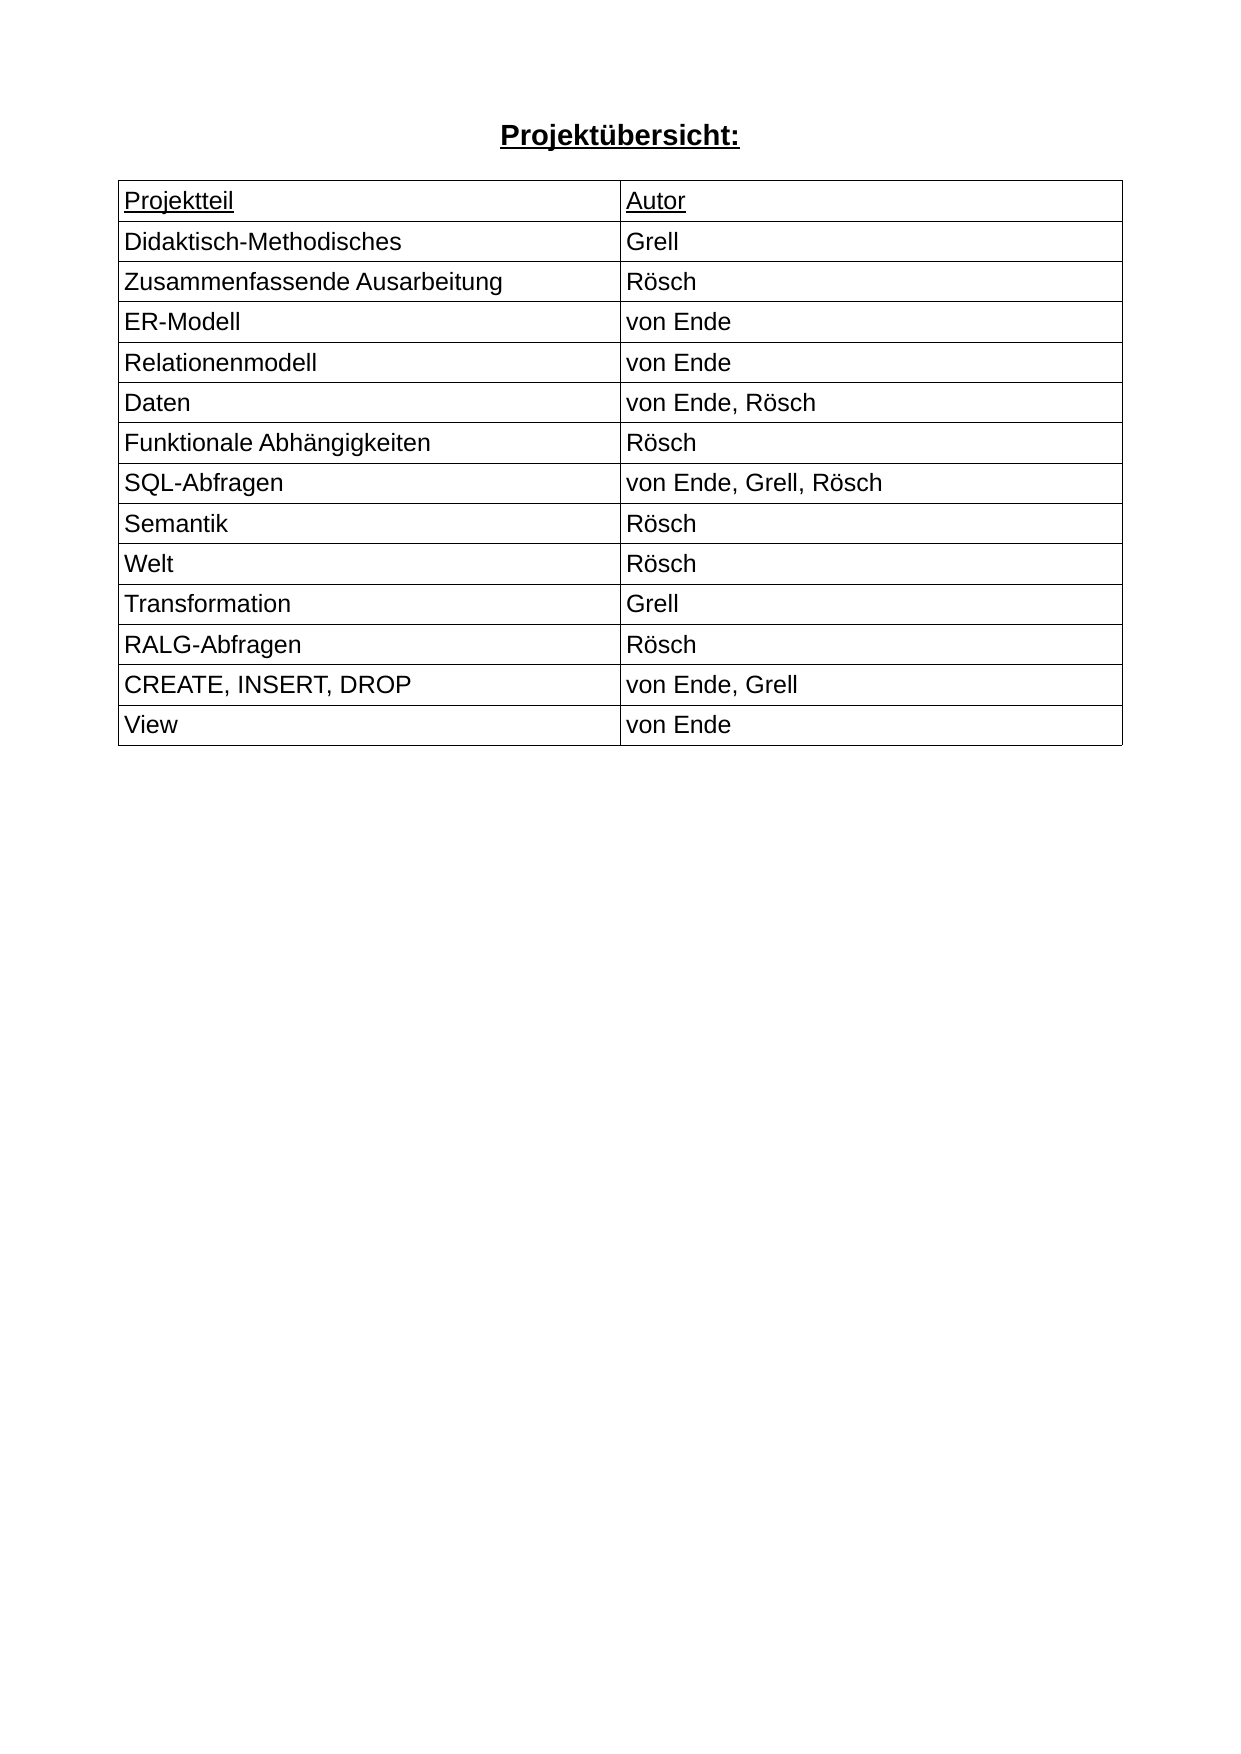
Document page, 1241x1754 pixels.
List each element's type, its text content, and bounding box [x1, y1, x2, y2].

table_cell von Ende, Rösch [621, 383, 1122, 422]
table_cell Rösch [621, 544, 1122, 583]
table_cell CREATE, INSERT, DROP [119, 665, 620, 704]
table_cell von Ende, Grell, Rösch [621, 464, 1122, 503]
table_cell View [119, 706, 620, 745]
table_header Projektteil [119, 181, 620, 221]
table_cell RALG-Abfragen [119, 625, 620, 664]
table_header Autor [621, 181, 1122, 221]
table_cell Relationenmodell [119, 343, 620, 382]
table_cell von Ende [621, 343, 1122, 382]
table_cell Rösch [621, 262, 1122, 301]
table_cell Transformation [119, 585, 620, 624]
table_cell Didaktisch-Methodisches [119, 222, 620, 261]
table_cell SQL-Abfragen [119, 464, 620, 503]
table_cell Daten [119, 383, 620, 422]
table_cell Zusammenfassende Ausarbeitung [119, 262, 620, 301]
table_cell Rösch [621, 423, 1122, 463]
table_cell ER-Modell [119, 302, 620, 342]
table_cell Welt [119, 544, 620, 583]
table_cell Rösch [621, 504, 1122, 543]
table_cell Grell [621, 222, 1122, 261]
table_cell Rösch [621, 625, 1122, 664]
table_cell von Ende [621, 302, 1122, 342]
table_cell Grell [621, 585, 1122, 624]
table_cell von Ende, Grell [621, 665, 1122, 704]
table_cell Semantik [119, 504, 620, 543]
table_cell von Ende [621, 706, 1122, 745]
text Projektübersicht: [118, 118, 1122, 152]
table_cell Funktionale Abhängigkeiten [119, 423, 620, 463]
